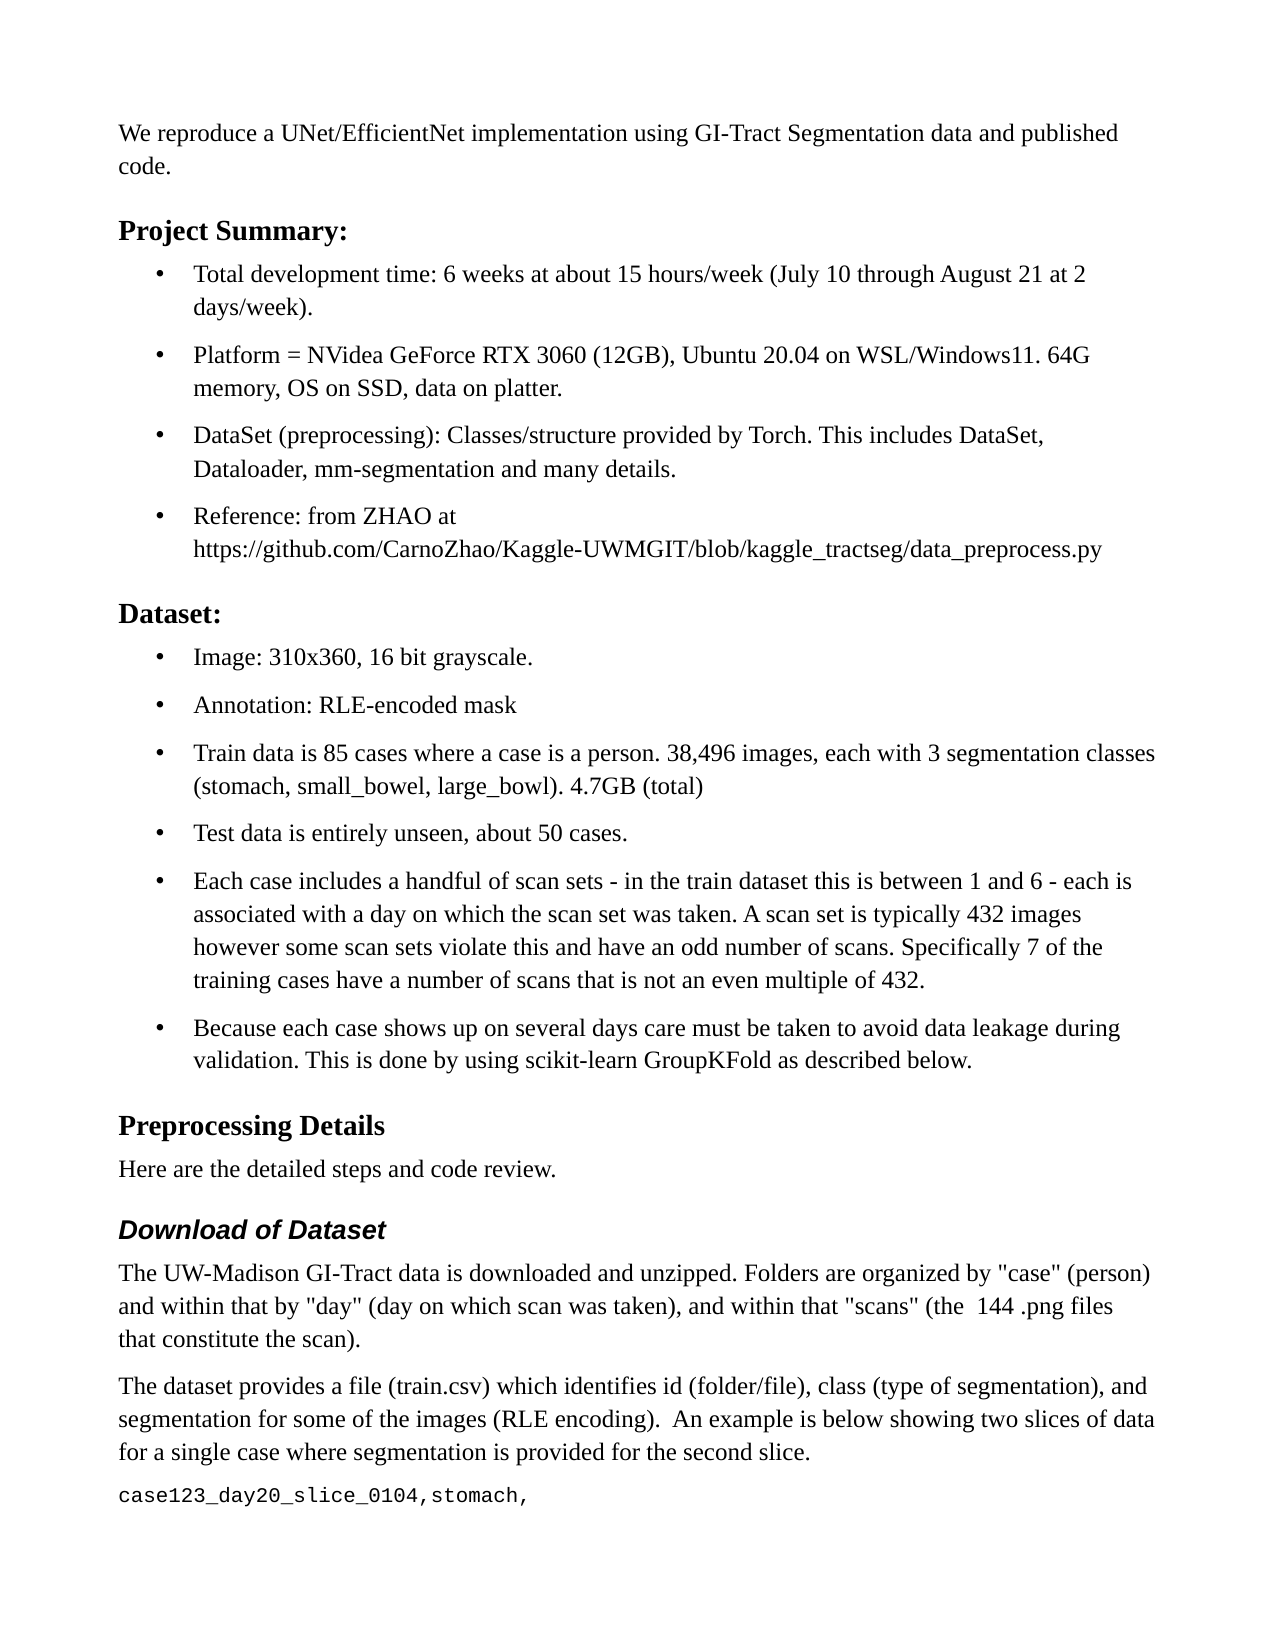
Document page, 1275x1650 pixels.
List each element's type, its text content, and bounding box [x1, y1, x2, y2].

subtitle Project Summary: [118, 213, 1157, 247]
list Platform = NVidea GeForce RTX 3060 (12GB), Ubuntu 20.04 on WSL/Windows11. 64G memory, OS on SSD, data on platter. [156, 340, 1157, 402]
text The dataset provides a file (train.csv) which identifies id (folder/file), class (type of segmentation), and segmentation for some of the images (RLE encoding). An example is below showing two slices of data for a single case where segmentation is provided for the second slice. [118, 1371, 1157, 1466]
list Test data is entirely unseen, about 50 cases. [156, 818, 1157, 847]
list Each case includes a handful of scan sets - in the train dataset this is between 1 and 6 - each is associated with a day on which the scan set was taken. A scan set is typically 432 images however some scan sets violate this and have an odd number of scans. Specifically 7 of the training cases have a number of scans that is not an even multiple of 432. [156, 866, 1157, 994]
subtitle Preprocessing Details [118, 1108, 1157, 1141]
list Because each case shows up on several days care must be taken to avoid data leakage during validation. This is done by using scikit-learn GroupKFold as described below. [156, 1013, 1157, 1074]
text Here are the detailed steps and code review. [118, 1154, 1157, 1183]
list Total development time: 6 weeks at about 15 hours/week (July 10 through August 21 at 2 days/week). [156, 259, 1157, 321]
text The UW-Madison GI-Tract data is downloaded and unzipped. Folders are organized by "case" (person) and within that by "day" (day on which scan was taken), and within that "scans" (the 144 .png files that constitute the scan). [118, 1258, 1157, 1352]
text We reproduce a UNet/EfficientNet implementation using GI-Tract Segmentation data and published code. [118, 118, 1157, 180]
subtitle Dataset: [118, 596, 1157, 630]
list Reference: from ZHAO at https://github.com/CarnoZhao/Kaggle-UWMGIT/blob/kaggle_tractseg/data_preprocess.py [156, 501, 1157, 563]
text case123_day20_slice_0104,stomach, [118, 1485, 1157, 1509]
list Train data is 85 cases where a case is a person. 38,496 images, each with 3 segmentation classes (stomach, small_bowel, large_bowl). 4.7GB (total) [156, 738, 1157, 799]
list Image: 310x360, 16 bit grayscale. [156, 642, 1157, 671]
subtitle Download of Dataset [118, 1214, 1157, 1245]
list DataSet (preprocessing): Classes/structure provided by Torch. This includes DataSet, Dataloader, mm-segmentation and many details. [156, 421, 1157, 482]
list Annotation: RLE-encoded mask [156, 690, 1157, 719]
